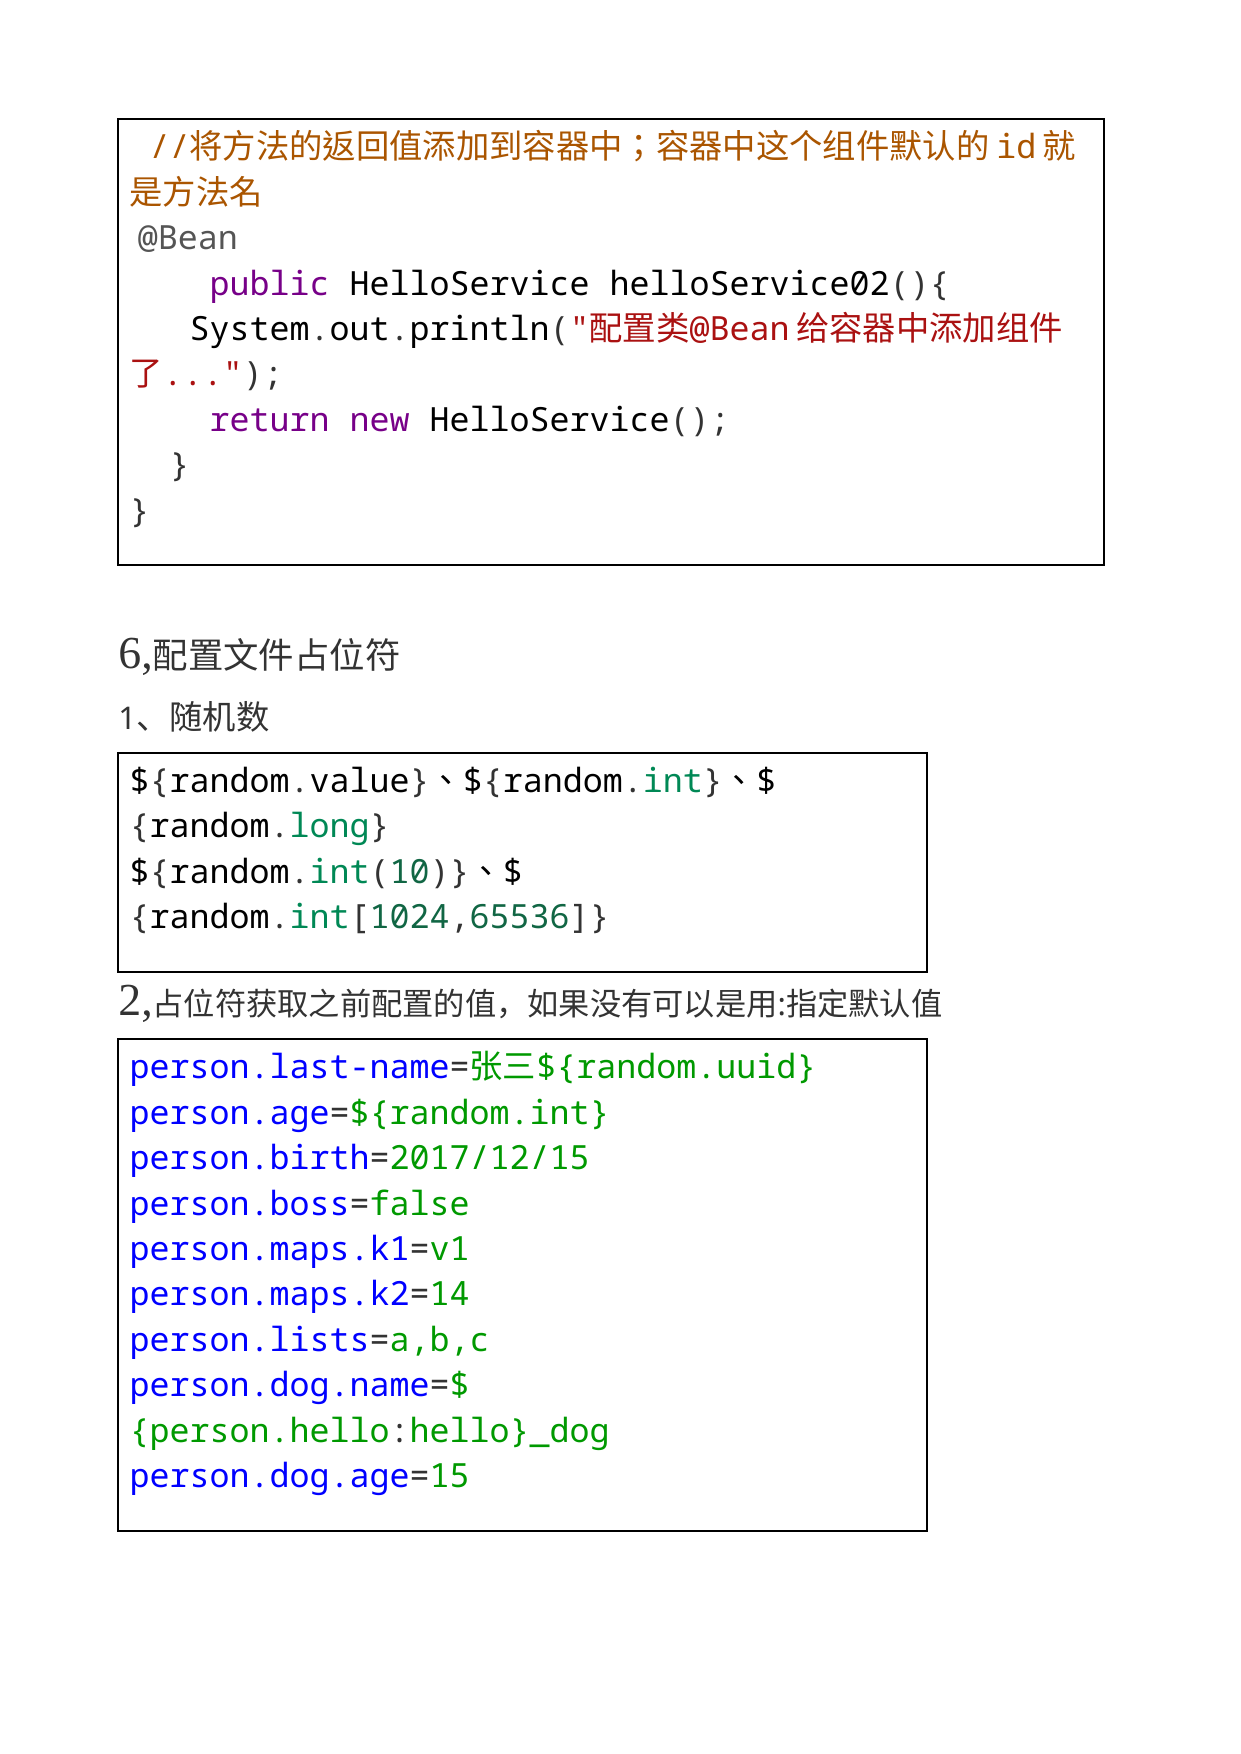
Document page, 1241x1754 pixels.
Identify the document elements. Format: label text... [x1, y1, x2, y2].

text 2,占位符获取之前配置的值，如果没有可以是用:指定默认值 [118, 973, 1122, 1026]
subtitle 6,配置文件占位符 [118, 626, 1122, 678]
table_header //将方法的返回值添加到容器中；容器中这个组件默认的id就是方法名 @Bean public HelloService helloService02(){ System.out.println("配置类@Bean给容器中添加组件了..."); return new HelloService(); } } [119, 120, 1103, 564]
table_header person.last‐name=张三${random.uuid} person.age=${random.int} person.birth=2017/12/15 person.boss=false person.maps.k1=v1 person.maps.k2=14 person.lists=a,b,c person.dog.name=${person.hello:hello}_dog person.dog.age=15 [119, 1040, 926, 1530]
text 1、随机数 [118, 691, 1122, 739]
table_header ${random.value}、${random.int}、${random.long} ${random.int(10)}、${random.int[1024,65536]} [119, 754, 926, 971]
